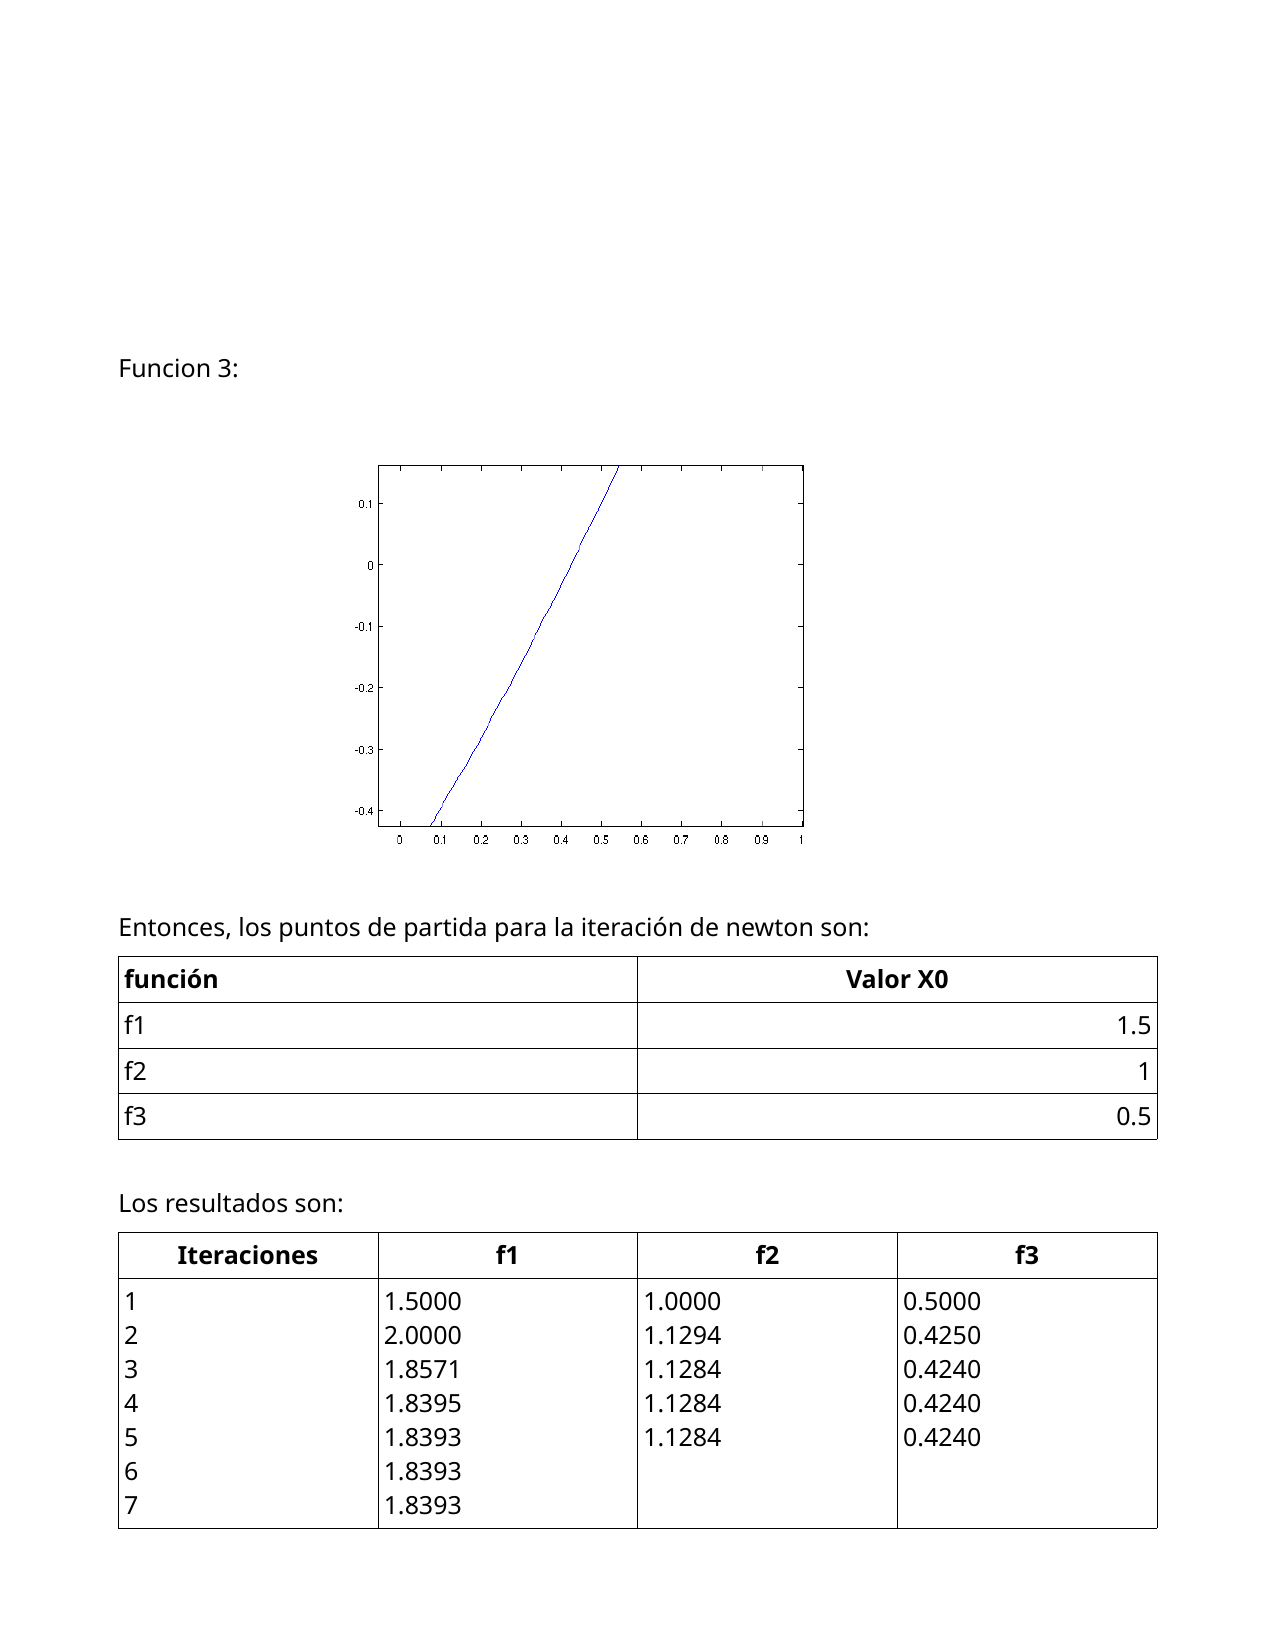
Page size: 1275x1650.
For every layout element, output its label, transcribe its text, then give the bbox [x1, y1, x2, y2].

table_cell 1.5000 2.0000 1.8571 1.8395 1.8393 1.8393 1.8393 [379, 1279, 637, 1528]
table_cell 0.5000 0.4250 0.4240 0.4240 0.4240 [898, 1279, 1157, 1528]
table_cell f2 [119, 1049, 637, 1093]
table_header f1 [379, 1233, 637, 1278]
table_cell 1 [638, 1049, 1157, 1093]
table_cell 1,5 [638, 1003, 1157, 1047]
table_cell f3 [119, 1094, 637, 1139]
table_header f2 [638, 1233, 897, 1278]
table_header Iteraciones [119, 1233, 378, 1278]
table_cell 1.0000 1.1294 1.1284 1.1284 1.1284 [638, 1279, 897, 1528]
table_header f3 [898, 1233, 1157, 1278]
table_cell 1 2 3 4 5 6 7 [119, 1279, 378, 1528]
text Los resultados son: [118, 1185, 1157, 1219]
table_header Valor X0 [638, 957, 1157, 1002]
table_header función [119, 957, 637, 1002]
text Funcion 3: [118, 351, 1157, 385]
text Entonces, los puntos de partida para la iteración de newton son: [118, 910, 1157, 944]
picture [306, 432, 854, 875]
table_cell 0,5 [638, 1094, 1157, 1139]
table_cell f1 [119, 1003, 637, 1047]
